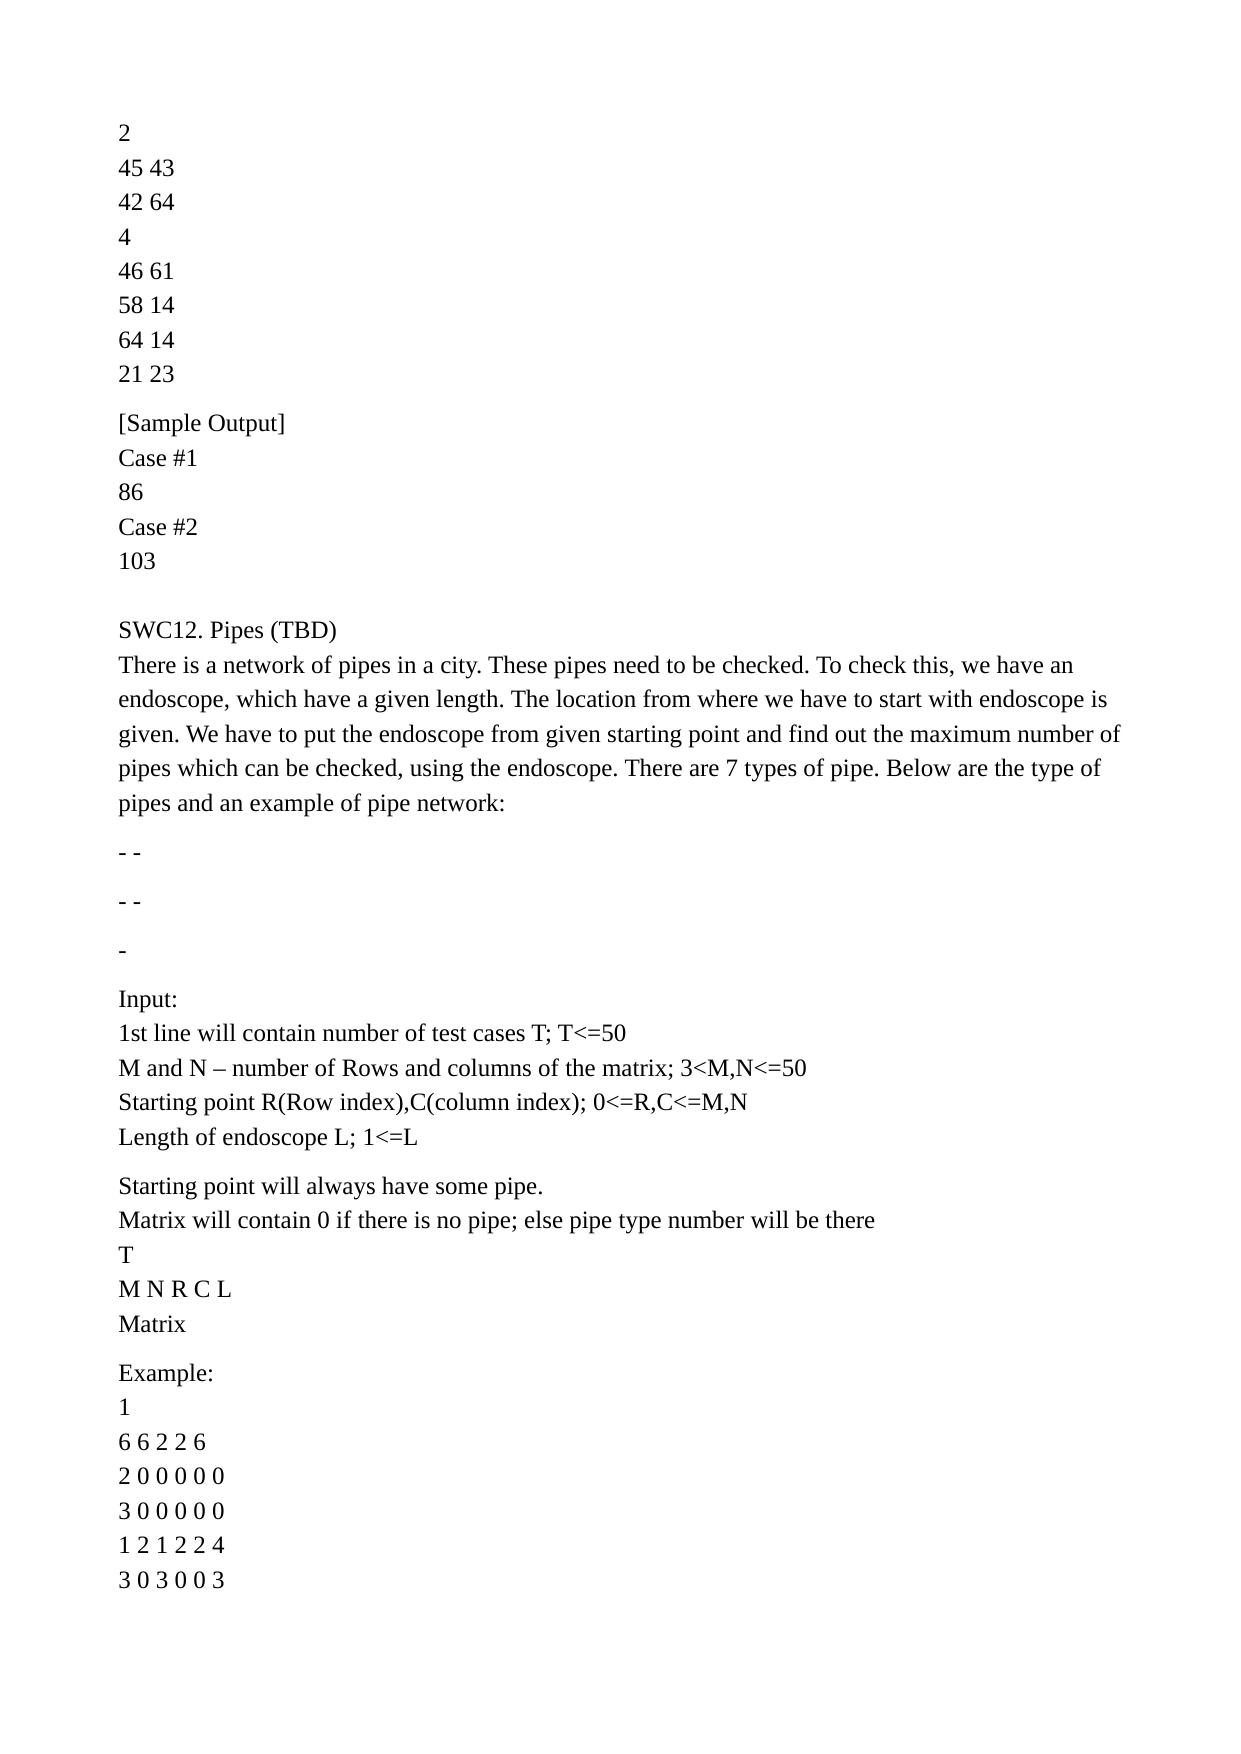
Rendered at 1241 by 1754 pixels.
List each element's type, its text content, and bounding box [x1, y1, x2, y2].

text - - [118, 886, 1122, 915]
text Example: 1 6 6 2 2 6 2 0 0 0 0 0 3 0 0 0 0 0 1 2 1 2 2 4 3 0 3 0 0 3 [118, 1358, 1122, 1594]
text - - [118, 837, 1122, 866]
text Starting point will always have some pipe. Matrix will contain 0 if there is no pipe; else pipe type number will be there T M N R C L Matrix [118, 1171, 1122, 1338]
text [Sample Output] Case #1 86 Case #2 103 SWC12. Pipes (TBD) There is a network of pipes in a city. These pipes need to be checked. To check this, we have an endoscope, which have a given length. The location from where we have to start with endoscope is given. We have to put the endoscope from given starting point and find out the maximum number of pipes which can be checked, using the endoscope. There are 7 types of pipe. Below are the type of pipes and an example of pipe network: [118, 408, 1122, 817]
text 2 45 43 42 64 4 46 61 58 14 64 14 21 23 [118, 118, 1122, 388]
text - [118, 935, 1122, 964]
text Input: 1st line will contain number of test cases T; T<=50 M and N – number of Rows and columns of the matrix; 3<M,N<=50 Starting point R(Row index),C(column index); 0<=R,C<=M,N Length of endoscope L; 1<=L [118, 984, 1122, 1151]
